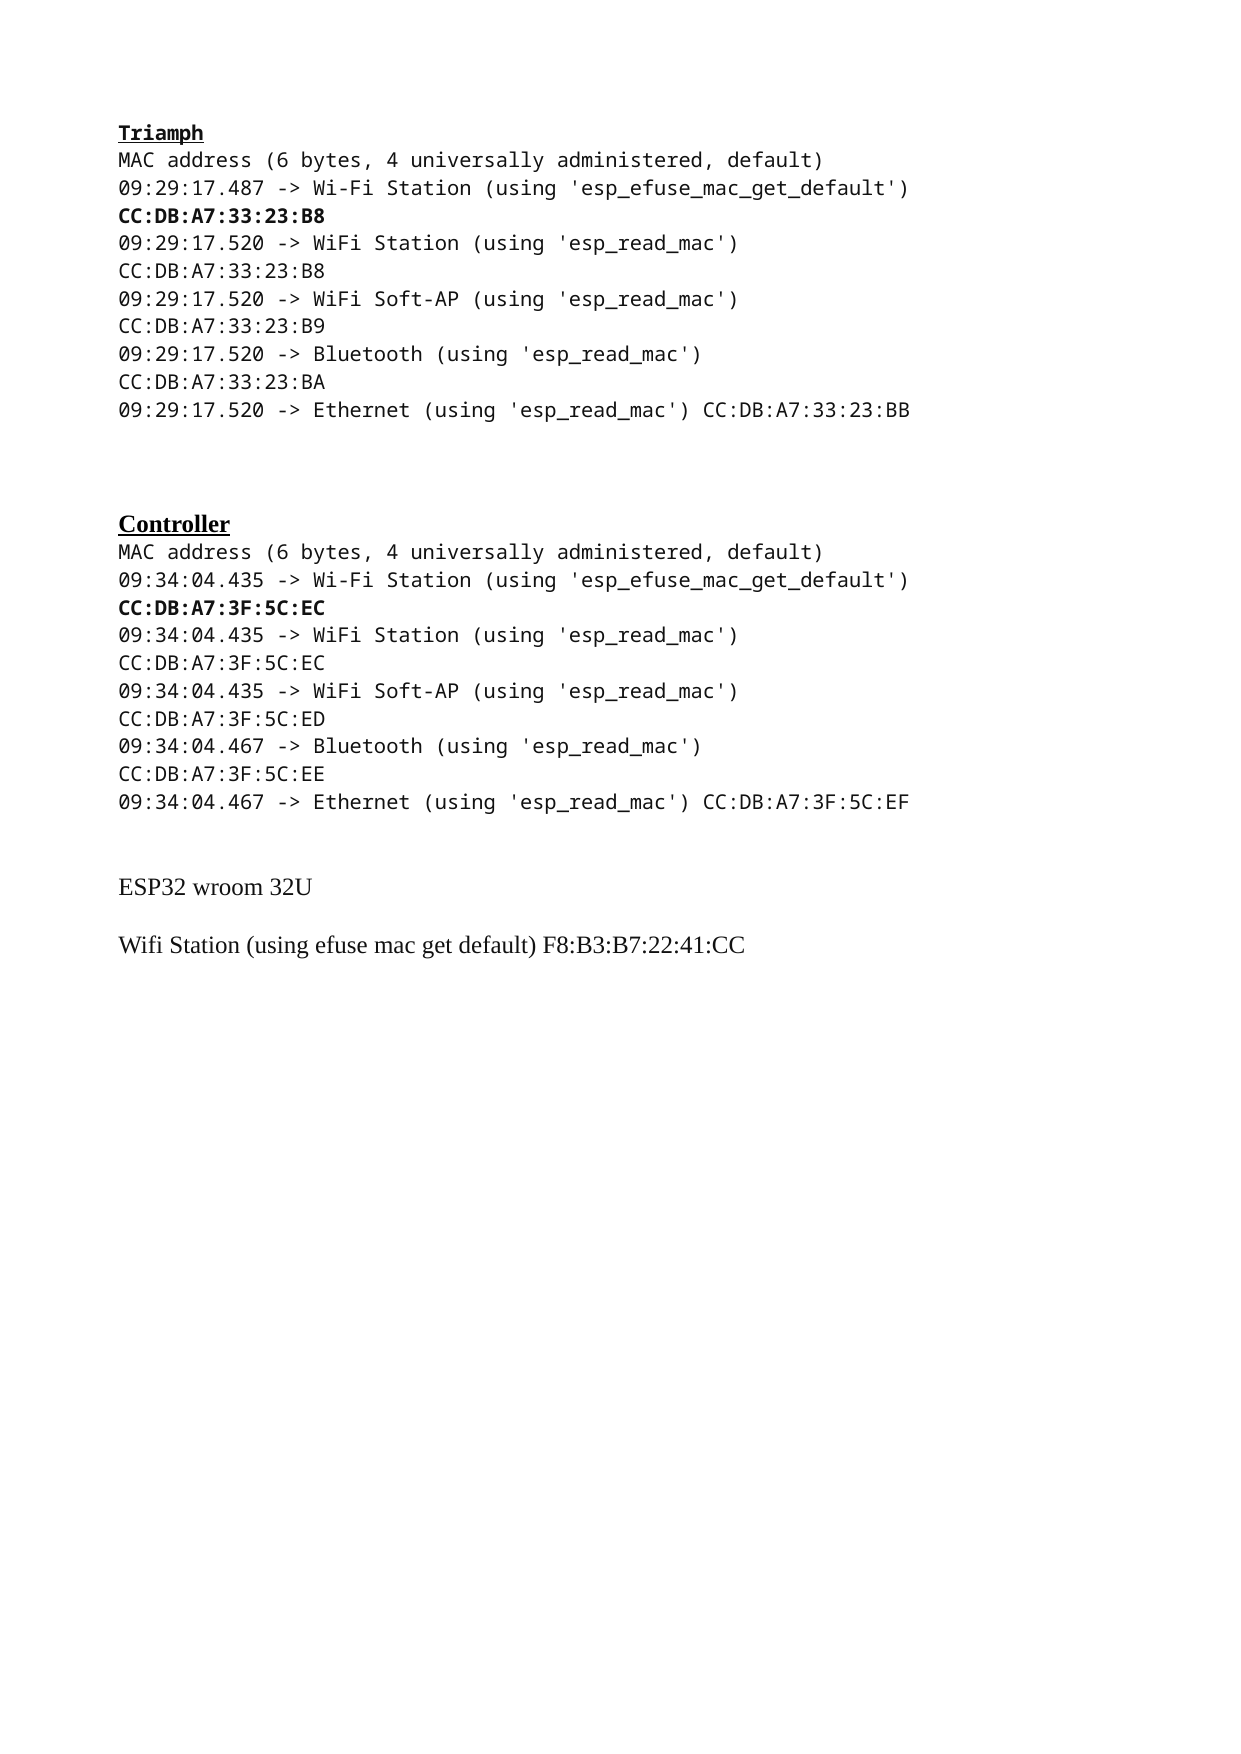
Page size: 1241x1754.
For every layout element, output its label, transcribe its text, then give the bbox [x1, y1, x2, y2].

text 09:34:04.435 -> Wi-Fi Station (using 'esp_efuse_mac_get_default') CC:DB:A7:3F:5C:EC [118, 566, 1122, 621]
text 09:29:17.487 -> Wi-Fi Station (using 'esp_efuse_mac_get_default') CC:DB:A7:33:23:B8 [118, 173, 1122, 229]
text MAC address (6 bytes, 4 universally administered, default) [118, 538, 1122, 566]
text Triamph [118, 118, 1122, 146]
text 09:29:17.520 -> Ethernet (using 'esp_read_mac') CC:DB:A7:33:23:BB [118, 395, 1122, 423]
text 09:34:04.467 -> Bluetooth (using 'esp_read_mac') CC:DB:A7:3F:5C:EE [118, 732, 1122, 787]
text 09:29:17.520 -> WiFi Soft-AP (using 'esp_read_mac') CC:DB:A7:33:23:B9 [118, 284, 1122, 340]
text Wifi Station (using efuse mac get default) F8:B3:B7:22:41:CC [118, 930, 1122, 959]
text 09:29:17.520 -> Bluetooth (using 'esp_read_mac') CC:DB:A7:33:23:BA [118, 340, 1122, 395]
text 09:34:04.435 -> WiFi Station (using 'esp_read_mac') CC:DB:A7:3F:5C:EC [118, 621, 1122, 676]
text ESP32 wroom 32U [118, 872, 1122, 901]
text 09:34:04.467 -> Ethernet (using 'esp_read_mac') CC:DB:A7:3F:5C:EF [118, 787, 1122, 815]
text Controller [118, 509, 1122, 538]
text 09:29:17.520 -> WiFi Station (using 'esp_read_mac') CC:DB:A7:33:23:B8 [118, 229, 1122, 284]
text MAC address (6 bytes, 4 universally administered, default) [118, 146, 1122, 173]
text 09:34:04.435 -> WiFi Soft-AP (using 'esp_read_mac') CC:DB:A7:3F:5C:ED [118, 676, 1122, 732]
